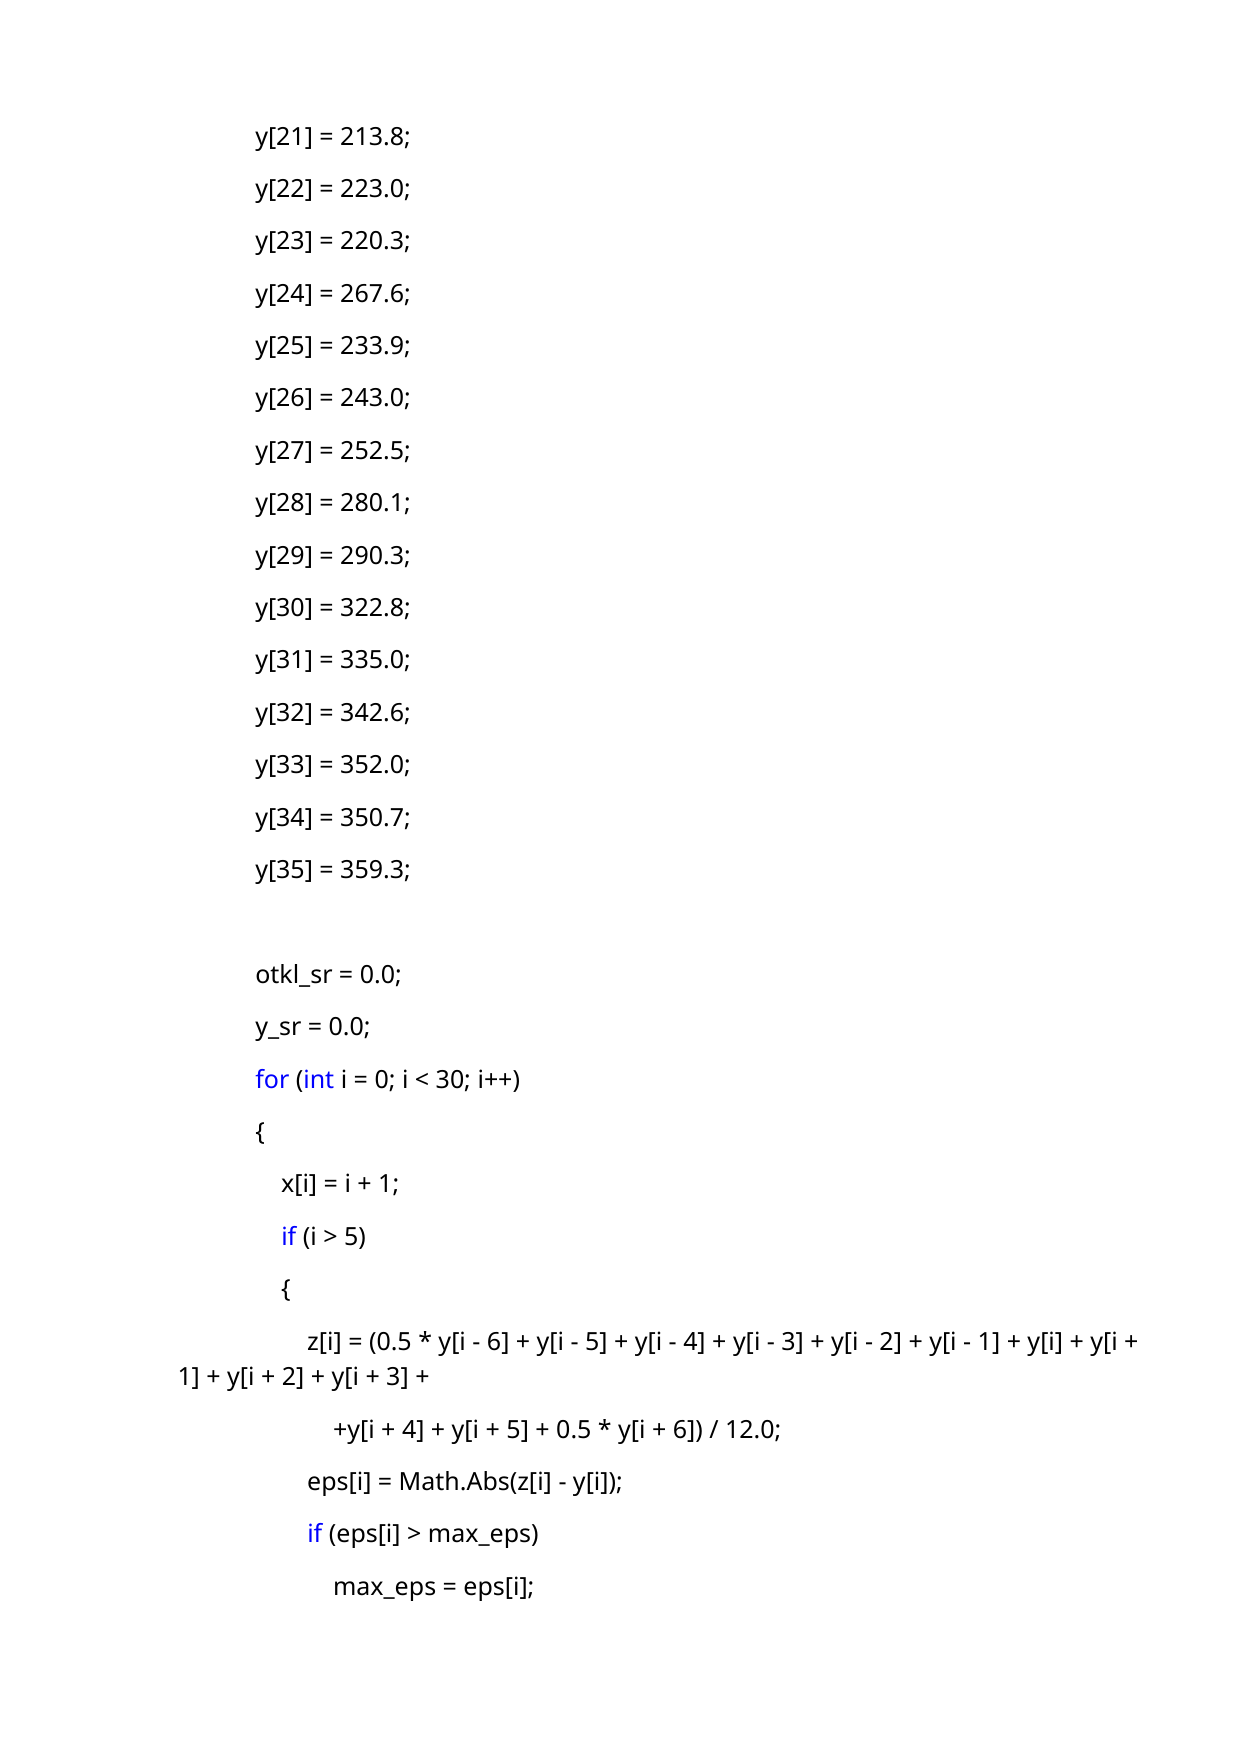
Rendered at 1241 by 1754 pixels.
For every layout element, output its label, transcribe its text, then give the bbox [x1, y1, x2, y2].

text y[29] = 290.3; [177, 537, 1152, 571]
text y[32] = 342.6; [177, 694, 1152, 728]
text y_sr = 0.0; [177, 1009, 1152, 1043]
text if (i > 5) [177, 1218, 1152, 1252]
text y[25] = 233.9; [177, 328, 1152, 362]
text y[34] = 350.7; [177, 799, 1152, 833]
text +y[i + 4] + y[i + 5] + 0.5 * y[i + 6]) / 12.0; [177, 1411, 1152, 1445]
text y[35] = 359.3; [177, 852, 1152, 886]
text y[33] = 352.0; [177, 747, 1152, 781]
text x[i] = i + 1; [177, 1166, 1152, 1200]
text { [177, 1271, 1152, 1305]
text y[21] = 213.8; [177, 118, 1152, 152]
text y[30] = 322.8; [177, 590, 1152, 624]
text z[i] = (0.5 * y[i - 6] + y[i - 5] + y[i - 4] + y[i - 3] + y[i - 2] + y[i - 1] + y[i] + y[i + 1] + y[i + 2] + y[i + 3] + [177, 1323, 1152, 1393]
text y[24] = 267.6; [177, 275, 1152, 309]
text max_eps = eps[i]; [177, 1568, 1152, 1603]
text y[26] = 243.0; [177, 380, 1152, 414]
text y[28] = 280.1; [177, 485, 1152, 519]
text y[23] = 220.3; [177, 223, 1152, 257]
text y[22] = 223.0; [177, 171, 1152, 204]
text if (eps[i] > max_eps) [177, 1516, 1152, 1550]
text for (int i = 0; i < 30; i++) [177, 1061, 1152, 1095]
text eps[i] = Math.Abs(z[i] - y[i]); [177, 1464, 1152, 1498]
text { [177, 1114, 1152, 1148]
text otkl_sr = 0.0; [177, 956, 1152, 991]
text y[31] = 335.0; [177, 642, 1152, 676]
text y[27] = 252.5; [177, 432, 1152, 467]
